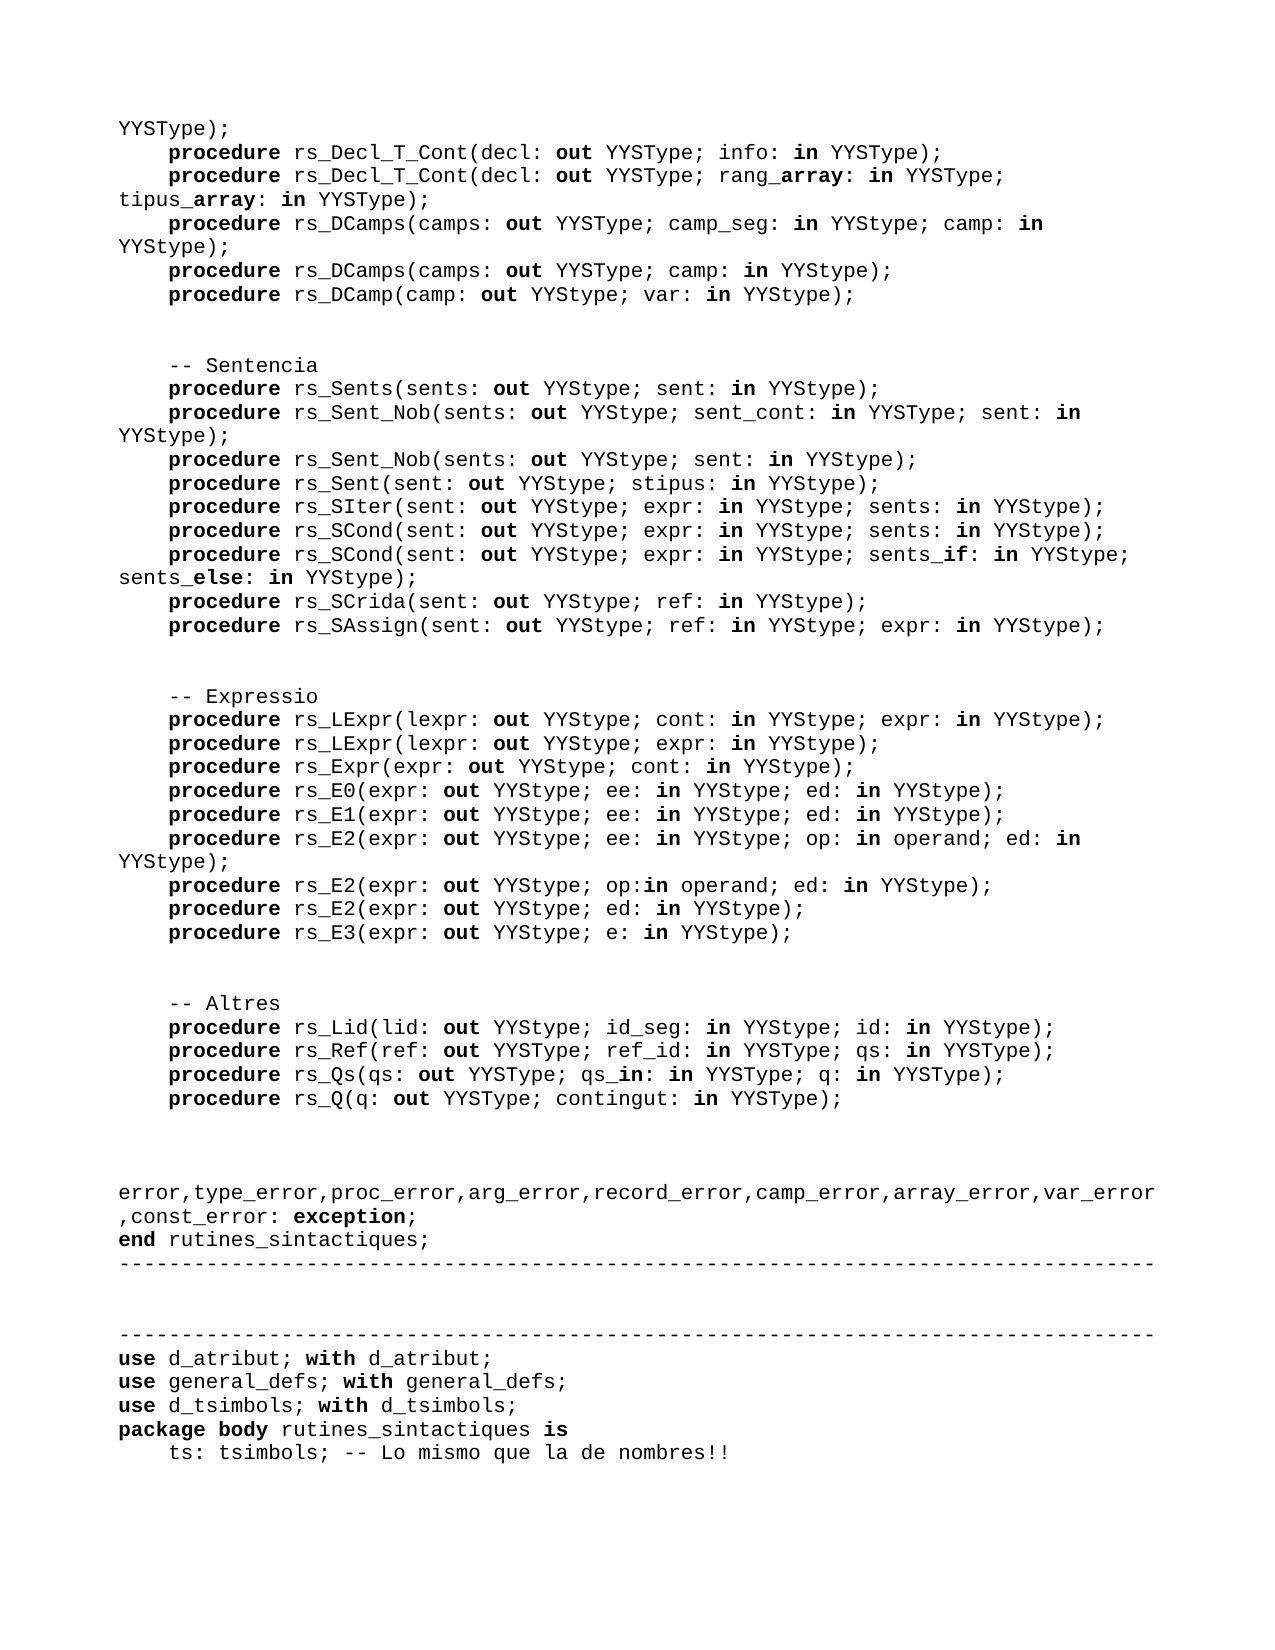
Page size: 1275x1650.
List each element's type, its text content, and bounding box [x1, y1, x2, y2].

text procedure rs_Decl_T_Cont(decl: out YYSType; info: in YYSType); [118, 142, 1157, 165]
text end rutines_sintactiques; [118, 1229, 1157, 1253]
text procedure rs_Sents(sents: out YYStype; sent: in YYStype); [118, 378, 1157, 402]
text use general_defs; with general_defs; [118, 1371, 1157, 1395]
text procedure rs_SCond(sent: out YYStype; expr: in YYStype; sents_if: in YYStype; sents_else: in YYStype); [118, 544, 1157, 591]
text -- Altres [118, 993, 1157, 1017]
text -- Sentencia [118, 354, 1157, 378]
text ----------------------------------------------------------------------------------- [118, 1324, 1157, 1348]
text procedure rs_Lid(lid: out YYStype; id_seg: in YYStype; id: in YYStype); [118, 1017, 1157, 1040]
text procedure rs_E3(expr: out YYStype; e: in YYStype); [118, 922, 1157, 946]
text procedure rs_DCamp(camp: out YYStype; var: in YYStype); [118, 284, 1157, 307]
text procedure rs_Qs(qs: out YYSType; qs_in: in YYSType; q: in YYSType); [118, 1064, 1157, 1088]
text procedure rs_E2(expr: out YYStype; op:in operand; ed: in YYStype); [118, 875, 1157, 898]
text procedure rs_E2(expr: out YYStype; ed: in YYStype); [118, 898, 1157, 922]
text use d_tsimbols; with d_tsimbols; [118, 1395, 1157, 1419]
text ts: tsimbols; -- Lo mismo que la de nombres!! [118, 1442, 1157, 1466]
text procedure rs_Expr(expr: out YYStype; cont: in YYStype); [118, 757, 1157, 780]
text procedure rs_E1(expr: out YYStype; ee: in YYStype; ed: in YYStype); [118, 804, 1157, 827]
text procedure rs_DCamps(camps: out YYSType; camp_seg: in YYStype; camp: in YYStype); [118, 213, 1157, 260]
text procedure rs_DCamps(camps: out YYSType; camp: in YYStype); [118, 260, 1157, 284]
text -- Expressio [118, 686, 1157, 709]
text use d_atribut; with d_atribut; [118, 1348, 1157, 1371]
text procedure rs_SAssign(sent: out YYStype; ref: in YYStype; expr: in YYStype); [118, 615, 1157, 638]
text procedure rs_Sent_Nob(sents: out YYStype; sent: in YYStype); [118, 449, 1157, 473]
text procedure rs_SCond(sent: out YYStype; expr: in YYStype; sents: in YYStype); [118, 520, 1157, 544]
text procedure rs_Q(q: out YYSType; contingut: in YYSType); [118, 1088, 1157, 1111]
text package body rutines_sintactiques is [118, 1419, 1157, 1442]
text procedure rs_E2(expr: out YYStype; ee: in YYStype; op: in operand; ed: in YYStype); [118, 827, 1157, 875]
text procedure rs_SCrida(sent: out YYStype; ref: in YYStype); [118, 591, 1157, 615]
text procedure rs_Sent(sent: out YYStype; stipus: in YYStype); [118, 473, 1157, 496]
text procedure rs_E0(expr: out YYStype; ee: in YYStype; ed: in YYStype); [118, 780, 1157, 804]
text procedure rs_LExpr(lexpr: out YYStype; expr: in YYStype); [118, 733, 1157, 757]
text YYSType); [118, 118, 1157, 142]
text procedure rs_Ref(ref: out YYSType; ref_id: in YYSType; qs: in YYSType); [118, 1040, 1157, 1064]
text procedure rs_SIter(sent: out YYStype; expr: in YYStype; sents: in YYStype); [118, 496, 1157, 520]
text procedure rs_LExpr(lexpr: out YYStype; cont: in YYStype; expr: in YYStype); [118, 709, 1157, 733]
text procedure rs_Sent_Nob(sents: out YYStype; sent_cont: in YYSType; sent: in YYStype); [118, 402, 1157, 449]
text ----------------------------------------------------------------------------------- [118, 1253, 1157, 1277]
text error,type_error,proc_error,arg_error,record_error,camp_error,array_error,var_error,const_error: exception; [118, 1158, 1157, 1229]
text procedure rs_Decl_T_Cont(decl: out YYSType; rang_array: in YYSType; tipus_array: in YYSType); [118, 165, 1157, 213]
